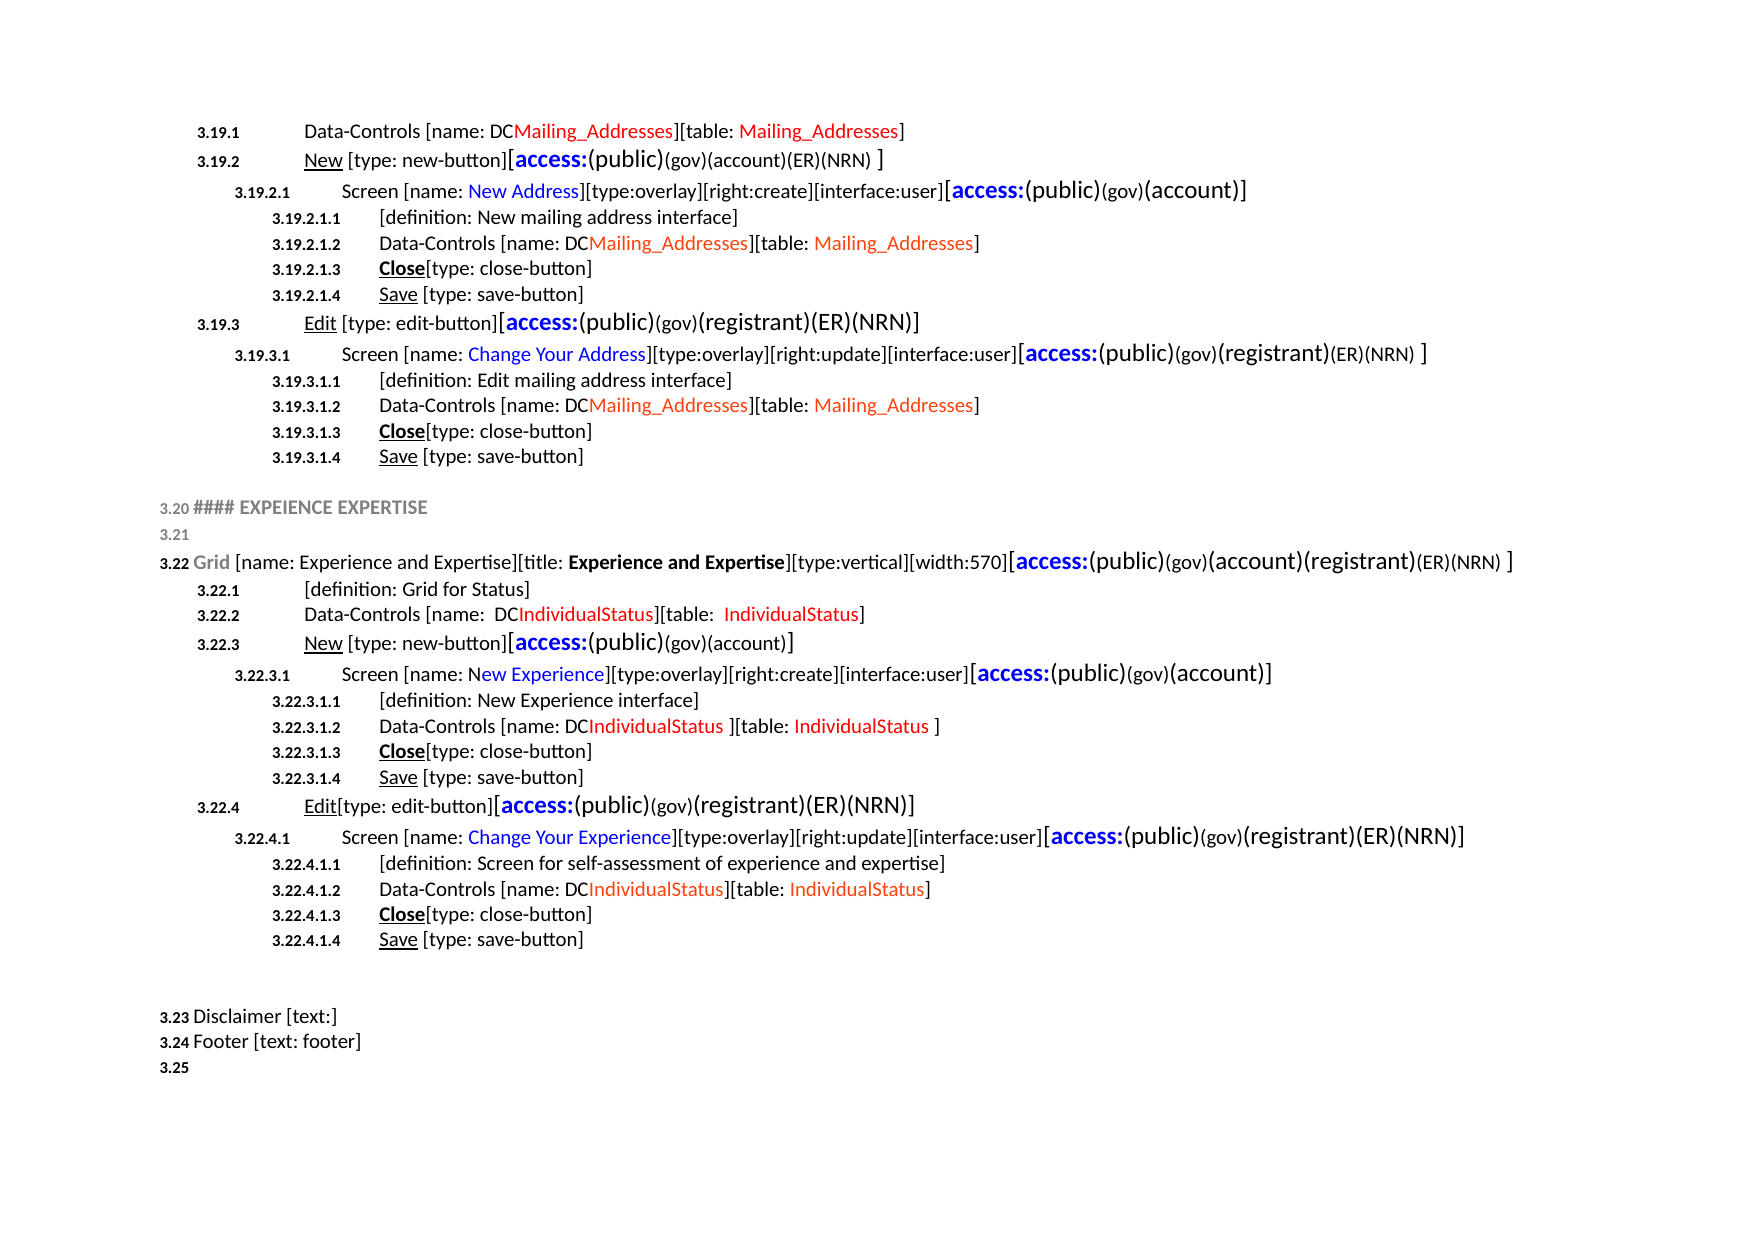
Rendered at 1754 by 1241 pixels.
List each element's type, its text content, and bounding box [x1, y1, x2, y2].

list Close[type: close-button] [268, 418, 1636, 443]
list Screen [name: Change Your Address][type:overlay][right:update][interface:user][access:(public)(gov)(registrant)(ER)(NRN) ] [231, 337, 1636, 367]
list Save [type: save-button] [268, 764, 1636, 789]
list [definition: New Experience interface] [268, 688, 1636, 713]
list Close[type: close-button] [268, 901, 1636, 927]
list Data-Controls [name: DCIndividualStatus ][table: IndividualStatus ] [268, 713, 1636, 738]
list [definition: New mailing address interface] [268, 204, 1636, 230]
list [definition: Screen for self-assessment of experience and expertise] [268, 850, 1636, 876]
list Data-Controls [name: DCMailing_Addresses][table: Mailing_Addresses] [268, 230, 1636, 255]
list Edit[type: edit-button][access:(public)(gov)(registrant)(ER)(NRN)] [193, 789, 1636, 820]
list #### EXPEIENCE EXPERTISE [156, 494, 1636, 520]
list Disclaimer [text:] [156, 1003, 1636, 1028]
list New [type: new-button][access:(public)(gov)(account)(ER)(NRN) ] [193, 143, 1636, 174]
list Grid [name: Experience and Expertise][title: Experience and Expertise][type:vertical][width:570][access:(public)(gov)(account)(registrant)(ER)(NRN) ] [156, 545, 1636, 576]
list New [type: new-button][access:(public)(gov)(account)] [193, 627, 1636, 657]
list Data-Controls [name: DCMailing_Addresses][table: Mailing_Addresses] [193, 118, 1636, 143]
list Data-Controls [name: DCIndividualStatus][table: IndividualStatus] [268, 876, 1636, 901]
list Screen [name: New Address][type:overlay][right:create][interface:user][access:(public)(gov)(account)] [231, 174, 1636, 204]
list Save [type: save-button] [268, 443, 1636, 469]
list Edit [type: edit-button][access:(public)(gov)(registrant)(ER)(NRN)] [193, 306, 1636, 337]
list [definition: Grid for Status] [193, 576, 1636, 601]
list Close[type: close-button] [268, 255, 1636, 281]
list Close[type: close-button] [268, 738, 1636, 764]
list Screen [name: New Experience][type:overlay][right:create][interface:user][access:(public)(gov)(account)] [231, 657, 1636, 688]
list Save [type: save-button] [268, 927, 1636, 952]
list Screen [name: Change Your Experience][type:overlay][right:update][interface:user][access:(public)(gov)(registrant)(ER)(NRN)] [231, 820, 1636, 850]
list [definition: Edit mailing address interface] [268, 367, 1636, 393]
list Data-Controls [name: DCIndividualStatus][table: IndividualStatus] [193, 601, 1636, 627]
list Save [type: save-button] [268, 281, 1636, 306]
list Data-Controls [name: DCMailing_Addresses][table: Mailing_Addresses] [268, 393, 1636, 418]
list Footer [text: footer] [156, 1028, 1636, 1054]
